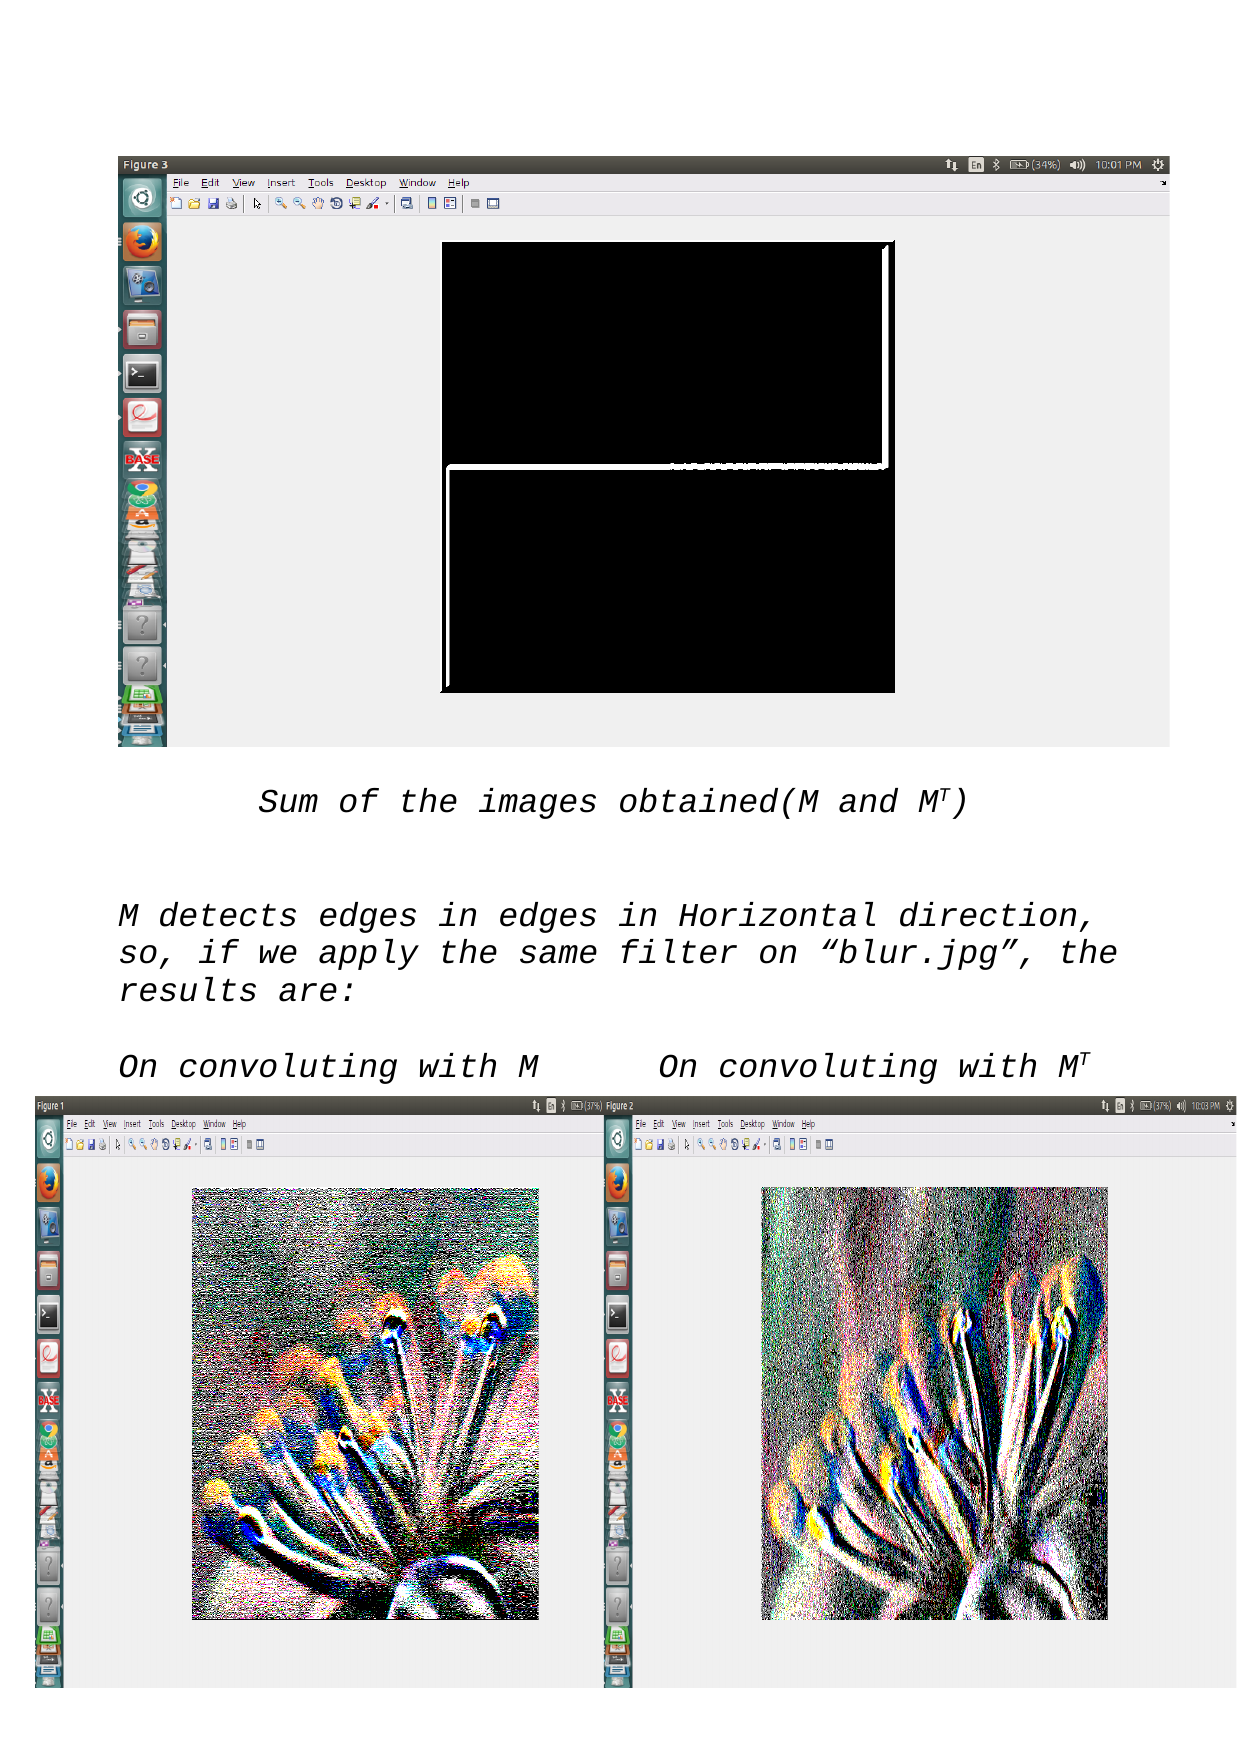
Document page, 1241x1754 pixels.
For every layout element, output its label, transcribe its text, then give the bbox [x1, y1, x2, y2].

text so, if we apply the same filter on “blur.jpg”, the results are: [118, 936, 1170, 1012]
picture [35, 1096, 1237, 1688]
text On convoluting with M On convoluting with MT [118, 1049, 1170, 1087]
picture [118, 156, 1170, 747]
text M detects edges in edges in Horizontal direction, [118, 898, 1170, 936]
text Sum of the images obtained(M and MT) [118, 785, 1170, 823]
